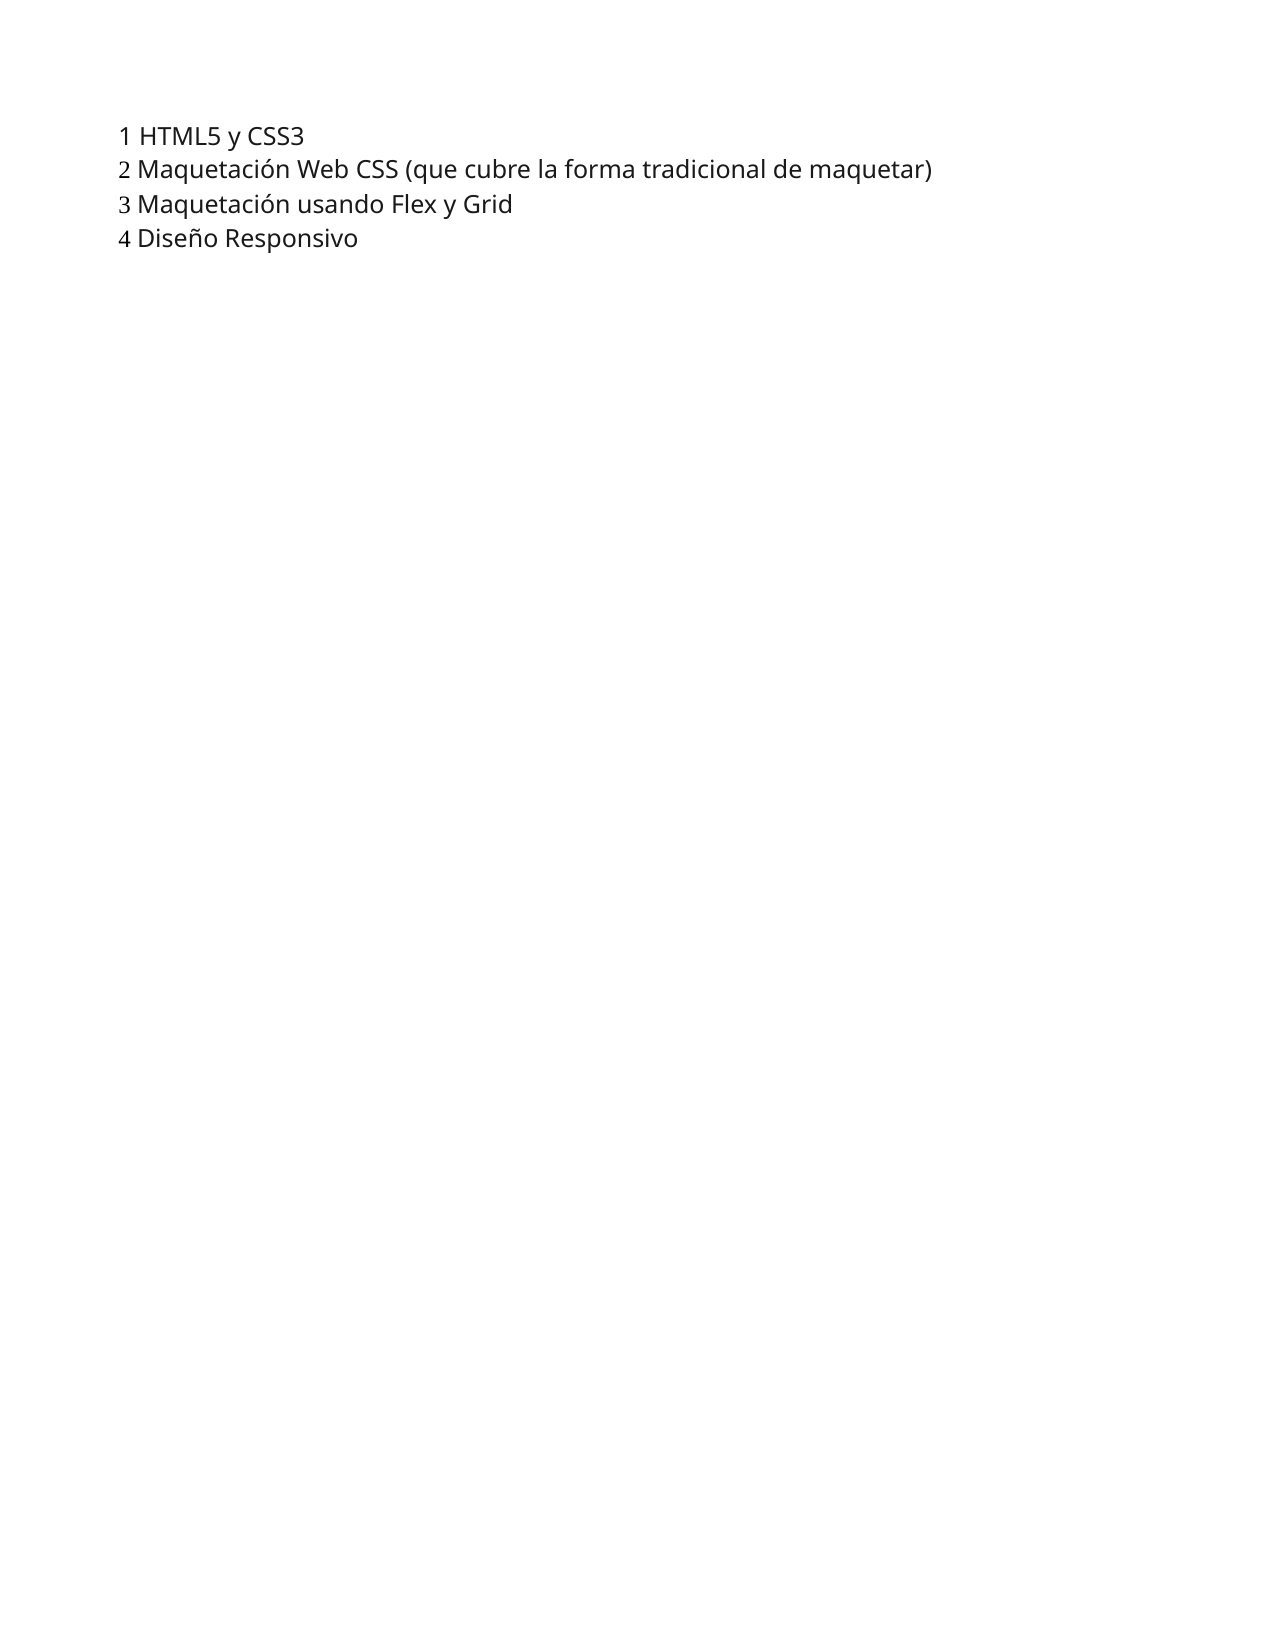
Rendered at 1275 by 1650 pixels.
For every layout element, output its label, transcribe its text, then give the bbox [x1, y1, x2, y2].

text 1 HTML5 y CSS3 2 Maquetación Web CSS (que cubre la forma tradicional de maquetar) 3 Maquetación usando Flex y Grid 4 Diseño Responsivo [118, 118, 1157, 254]
